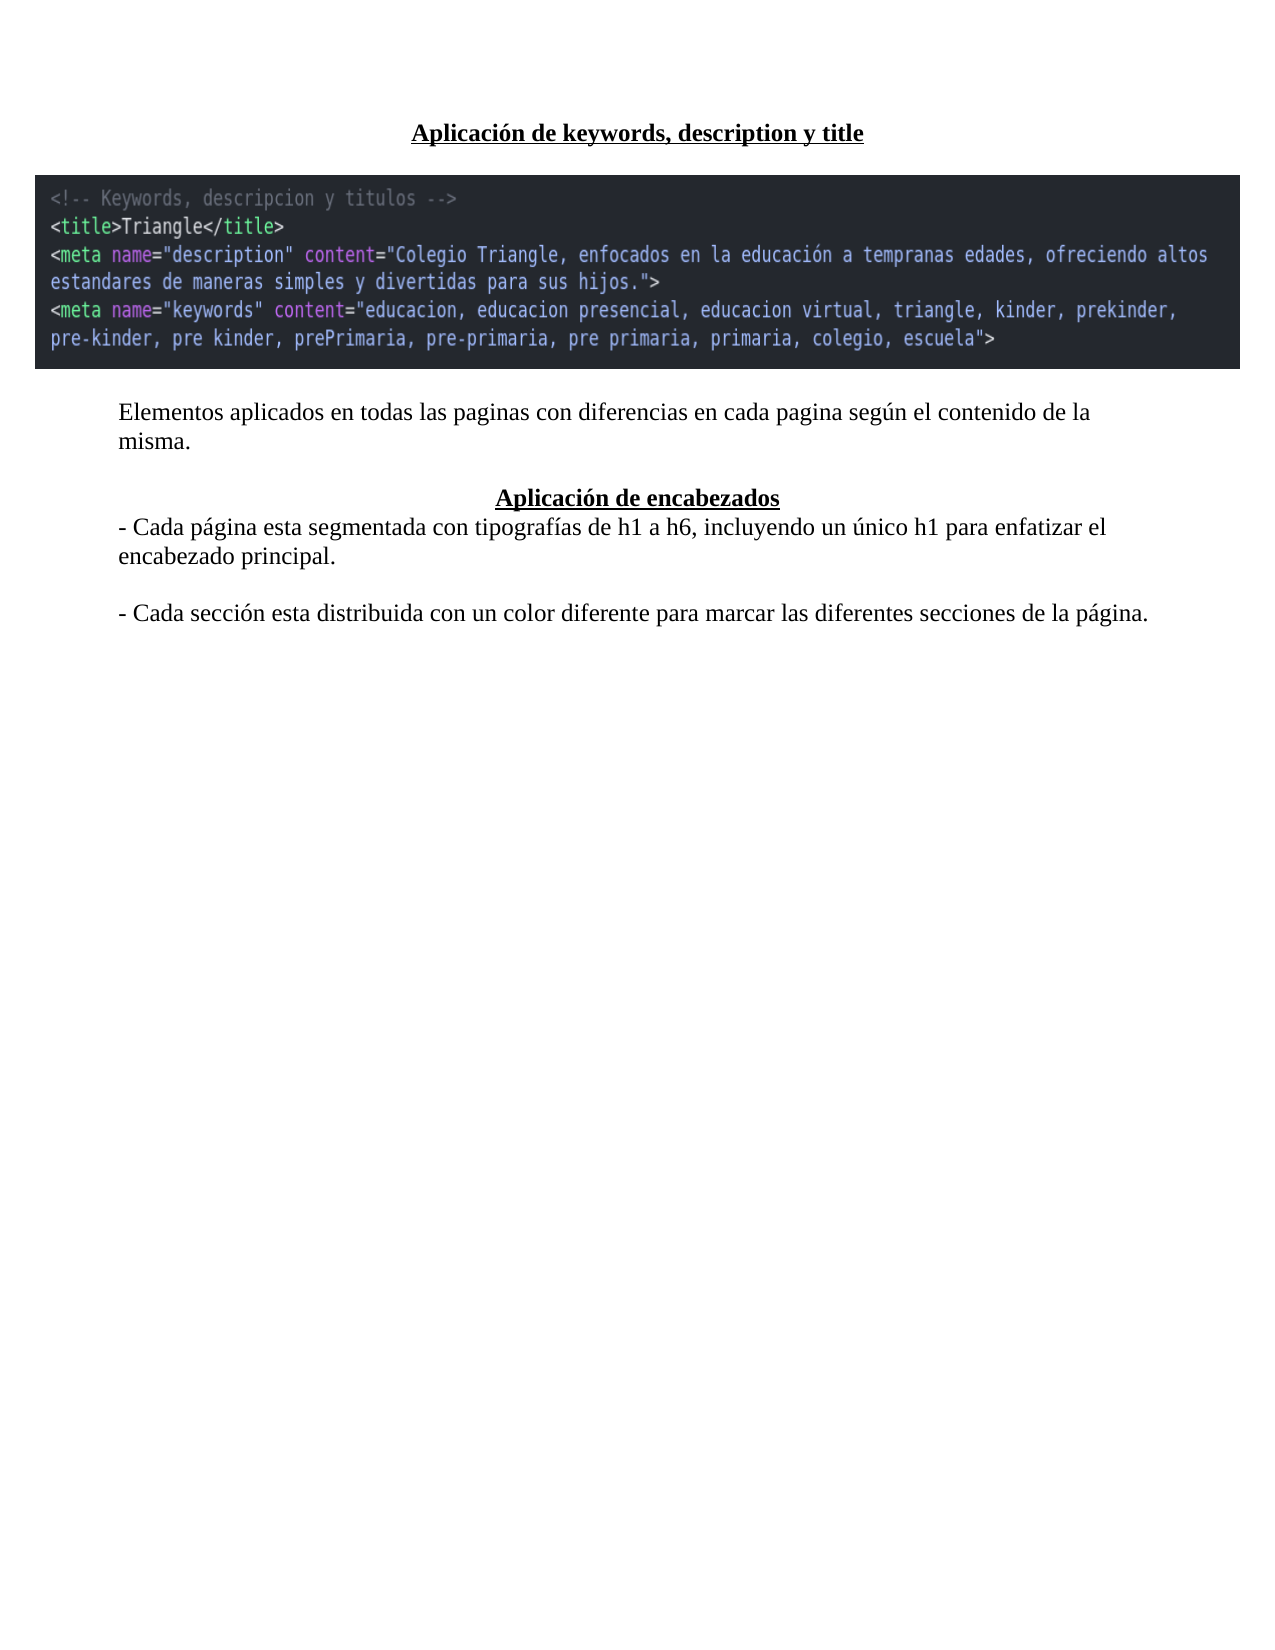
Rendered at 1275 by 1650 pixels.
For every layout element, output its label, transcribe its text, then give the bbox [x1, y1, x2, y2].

text - Cada página esta segmentada con tipografías de h1 a h6, incluyendo un único h1 para enfatizar el encabezado principal. [118, 512, 1157, 569]
text Aplicación de encabezados [118, 483, 1157, 512]
picture [35, 175, 1240, 369]
text Elementos aplicados en todas las paginas con diferencias en cada pagina según el contenido de la misma. [118, 397, 1157, 454]
text Aplicación de keywords, description y title [118, 118, 1157, 147]
text - Cada sección esta distribuida con un color diferente para marcar las diferentes secciones de la página. [118, 598, 1157, 627]
